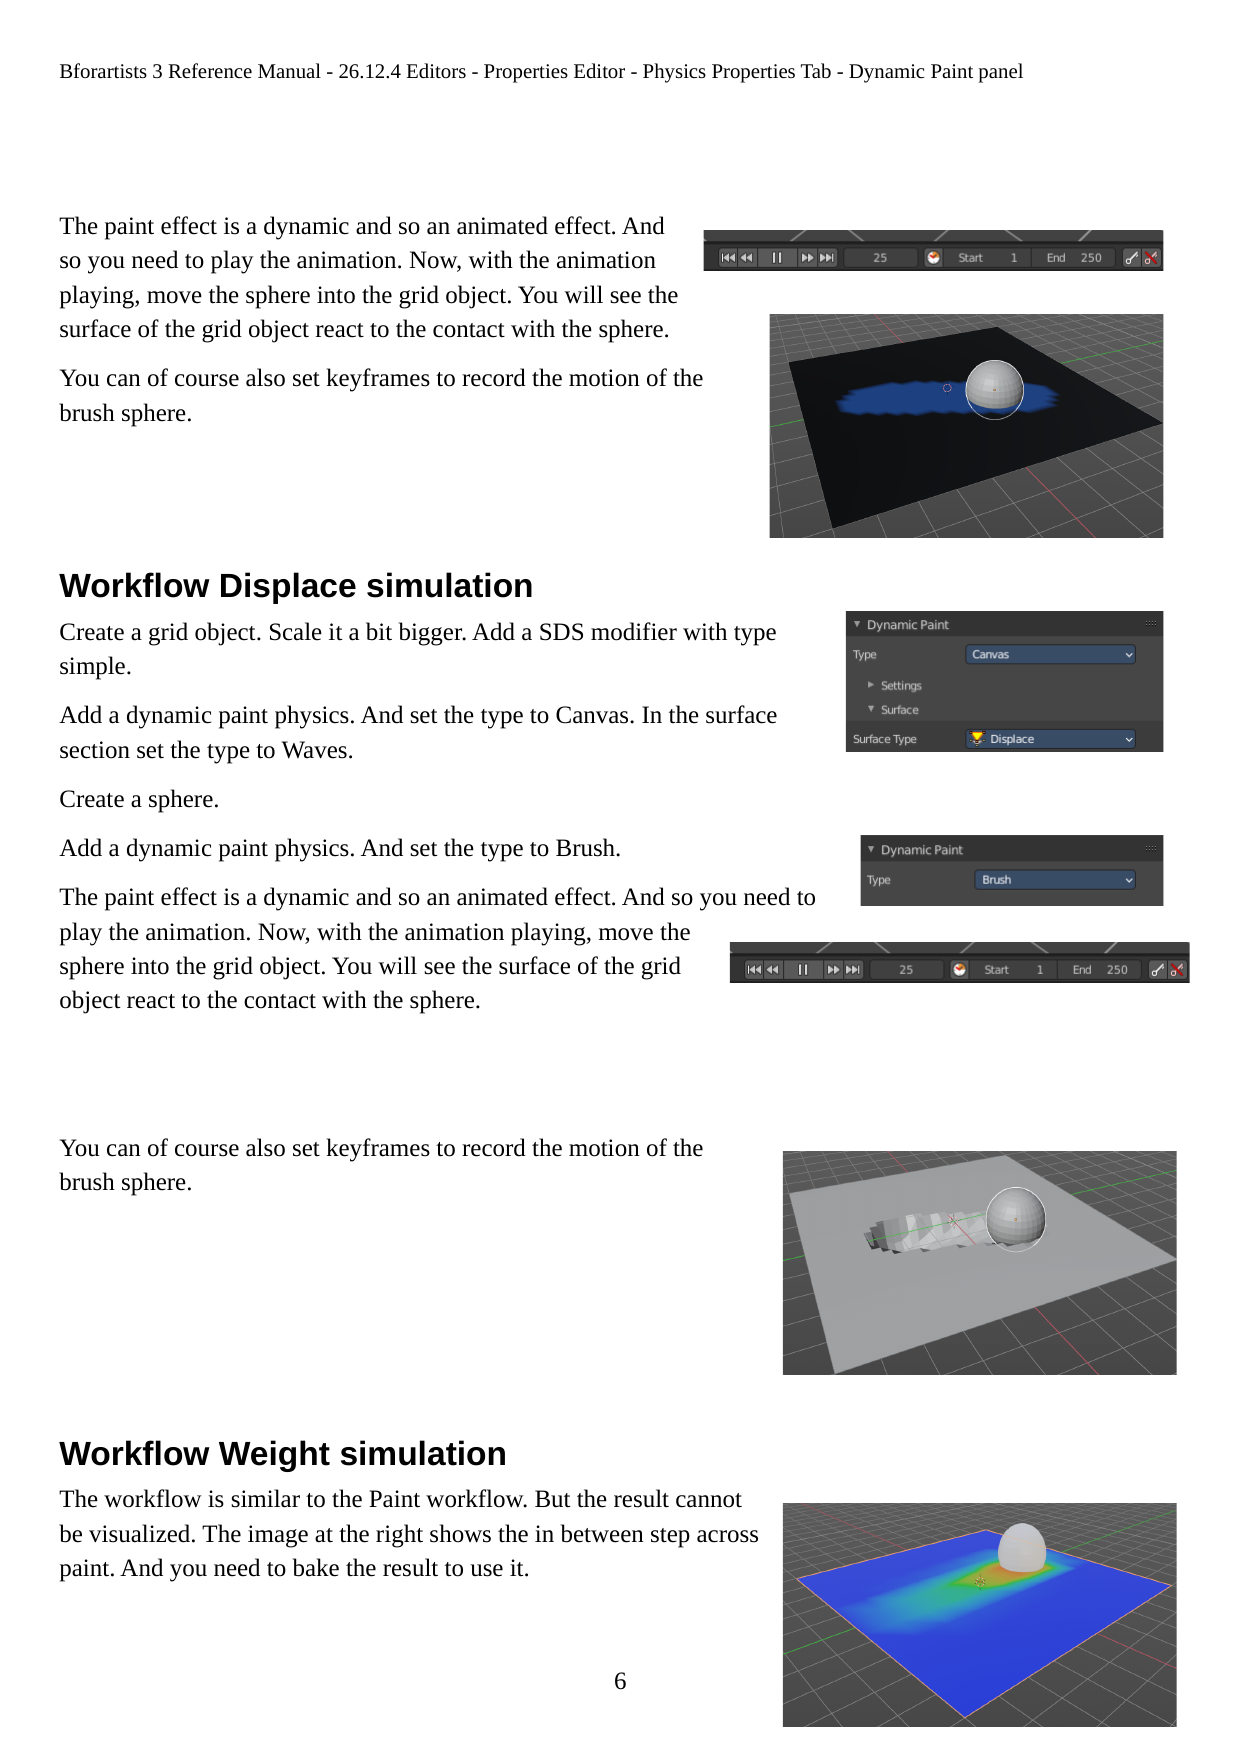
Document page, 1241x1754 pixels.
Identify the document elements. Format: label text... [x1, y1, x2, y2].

picture [782, 1503, 1177, 1727]
text Create a sphere. [59, 784, 1181, 813]
subtitle Workflow Weight simulation [59, 1433, 1181, 1472]
text You can of course also set keyframes to record the motion of the brush sphere. [59, 1133, 1181, 1196]
text The paint effect is a dynamic and so an animated effect. And so you need to play the animation. Now, with the animation playing, move the sphere into the grid object. You will see the surface of the grid object react to the contact with the sphere. [59, 211, 1181, 343]
picture [860, 835, 1164, 906]
text The workflow is similar to the Paint workflow. But the result cannot be visualized. The image at the right shows the in between step across paint. And you need to bake the result to use it. [59, 1484, 1181, 1582]
picture [769, 314, 1164, 538]
text You can of course also set keyframes to record the motion of the brush sphere. [59, 363, 769, 426]
picture [729, 942, 1190, 983]
text Create a grid object. Scale it a bit bigger. Add a SDS modifier with type simple. [59, 617, 845, 680]
picture [703, 230, 1164, 271]
picture [845, 611, 1164, 752]
text Add a dynamic paint physics. And set the type to Canvas. In the surface section set the type to Waves. [59, 700, 1181, 764]
text Add a dynamic paint physics. And set the type to Brush. [59, 833, 1181, 862]
text The paint effect is a dynamic and so an animated effect. And so you need to play the animation. Now, with the animation playing, move the sphere into the grid object. You will see the surface of the grid object react to the contact with the sphere. [59, 882, 1181, 1014]
picture [782, 1151, 1177, 1375]
subtitle Workflow Displace simulation [59, 566, 1181, 604]
